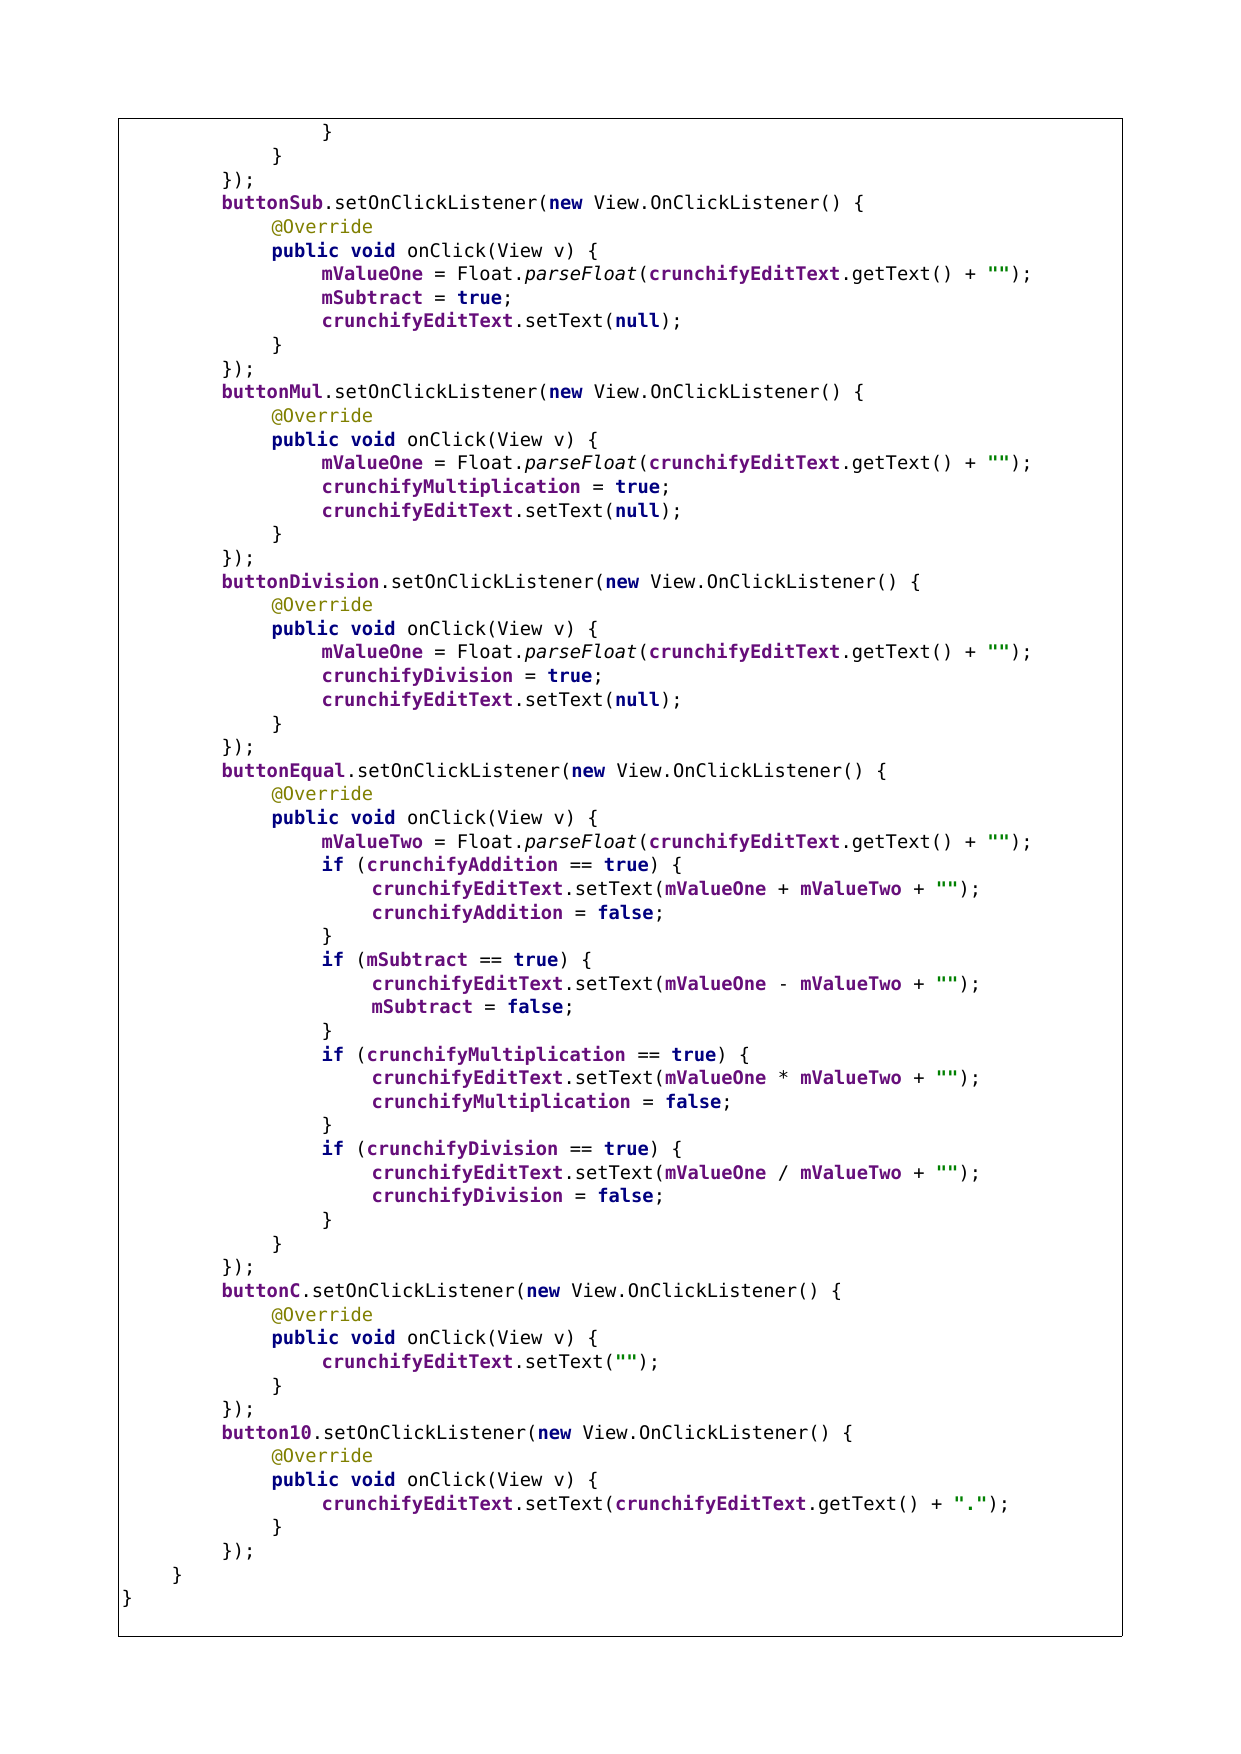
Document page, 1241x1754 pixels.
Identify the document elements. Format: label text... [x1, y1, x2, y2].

text crunchifyEditText.setText(mValueOne / mValueTwo + ""); [121, 1162, 1119, 1185]
text mValueTwo = Float.parseFloat(crunchifyEditText.getText() + ""); [121, 831, 1119, 854]
text } [121, 712, 1119, 736]
text crunchifyEditText.setText(mValueOne * mValueTwo + ""); [121, 1067, 1119, 1091]
text crunchifyEditText.setText(null); [121, 500, 1119, 523]
text crunchifyDivision = true; [121, 665, 1119, 689]
text } [121, 145, 1119, 169]
text } [121, 1587, 1119, 1609]
text crunchifyEditText.setText(""); [121, 1351, 1119, 1374]
text crunchifyMultiplication = false; [121, 1091, 1119, 1114]
text crunchifyAddition = false; [121, 902, 1119, 925]
text } [121, 1374, 1119, 1398]
text mValueOne = Float.parseFloat(crunchifyEditText.getText() + ""); [121, 642, 1119, 665]
text crunchifyDivision = false; [121, 1185, 1119, 1209]
text crunchifyEditText.setText(null); [121, 311, 1119, 334]
text buttonMul.setOnClickListener(new View.OnClickListener() { [121, 381, 1119, 405]
text }); [121, 736, 1119, 760]
text mSubtract = true; [121, 287, 1119, 311]
text }); [121, 1540, 1119, 1564]
text }); [121, 1256, 1119, 1280]
text } [121, 523, 1119, 547]
text mValueOne = Float.parseFloat(crunchifyEditText.getText() + ""); [121, 263, 1119, 287]
text buttonC.setOnClickListener(new View.OnClickListener() { [121, 1280, 1119, 1304]
text public void onClick(View v) { [121, 618, 1119, 642]
text public void onClick(View v) { [121, 1327, 1119, 1351]
text public void onClick(View v) { [121, 429, 1119, 452]
text } [121, 1233, 1119, 1256]
text }); [121, 1398, 1119, 1422]
text @Override [121, 1446, 1119, 1469]
text buttonEqual.setOnClickListener(new View.OnClickListener() { [121, 760, 1119, 783]
text if (crunchifyMultiplication == true) { [121, 1043, 1119, 1067]
text @Override [121, 594, 1119, 618]
text }); [121, 547, 1119, 571]
text crunchifyEditText.setText(crunchifyEditText.getText() + "."); [121, 1493, 1119, 1516]
text } [121, 1114, 1119, 1138]
text } [121, 121, 1119, 145]
text crunchifyEditText.setText(mValueOne - mValueTwo + ""); [121, 973, 1119, 996]
text @Override [121, 216, 1119, 239]
text crunchifyEditText.setText(mValueOne + mValueTwo + ""); [121, 878, 1119, 902]
text } [121, 1564, 1119, 1587]
text public void onClick(View v) { [121, 807, 1119, 831]
text public void onClick(View v) { [121, 239, 1119, 263]
text public void onClick(View v) { [121, 1469, 1119, 1493]
text if (mSubtract == true) { [121, 949, 1119, 973]
text mValueOne = Float.parseFloat(crunchifyEditText.getText() + ""); [121, 452, 1119, 476]
text @Override [121, 1304, 1119, 1327]
text } [121, 1516, 1119, 1540]
text if (crunchifyDivision == true) { [121, 1138, 1119, 1162]
text mSubtract = false; [121, 996, 1119, 1020]
text crunchifyEditText.setText(null); [121, 689, 1119, 712]
text buttonSub.setOnClickListener(new View.OnClickListener() { [121, 192, 1119, 216]
text if (crunchifyAddition == true) { [121, 854, 1119, 878]
text } [121, 1020, 1119, 1043]
text } [121, 334, 1119, 358]
text @Override [121, 783, 1119, 807]
text buttonDivision.setOnClickListener(new View.OnClickListener() { [121, 571, 1119, 594]
text } [121, 1209, 1119, 1233]
text }); [121, 169, 1119, 192]
text } [121, 925, 1119, 949]
text }); [121, 358, 1119, 381]
text button10.setOnClickListener(new View.OnClickListener() { [121, 1422, 1119, 1446]
text crunchifyMultiplication = true; [121, 476, 1119, 500]
text @Override [121, 405, 1119, 429]
